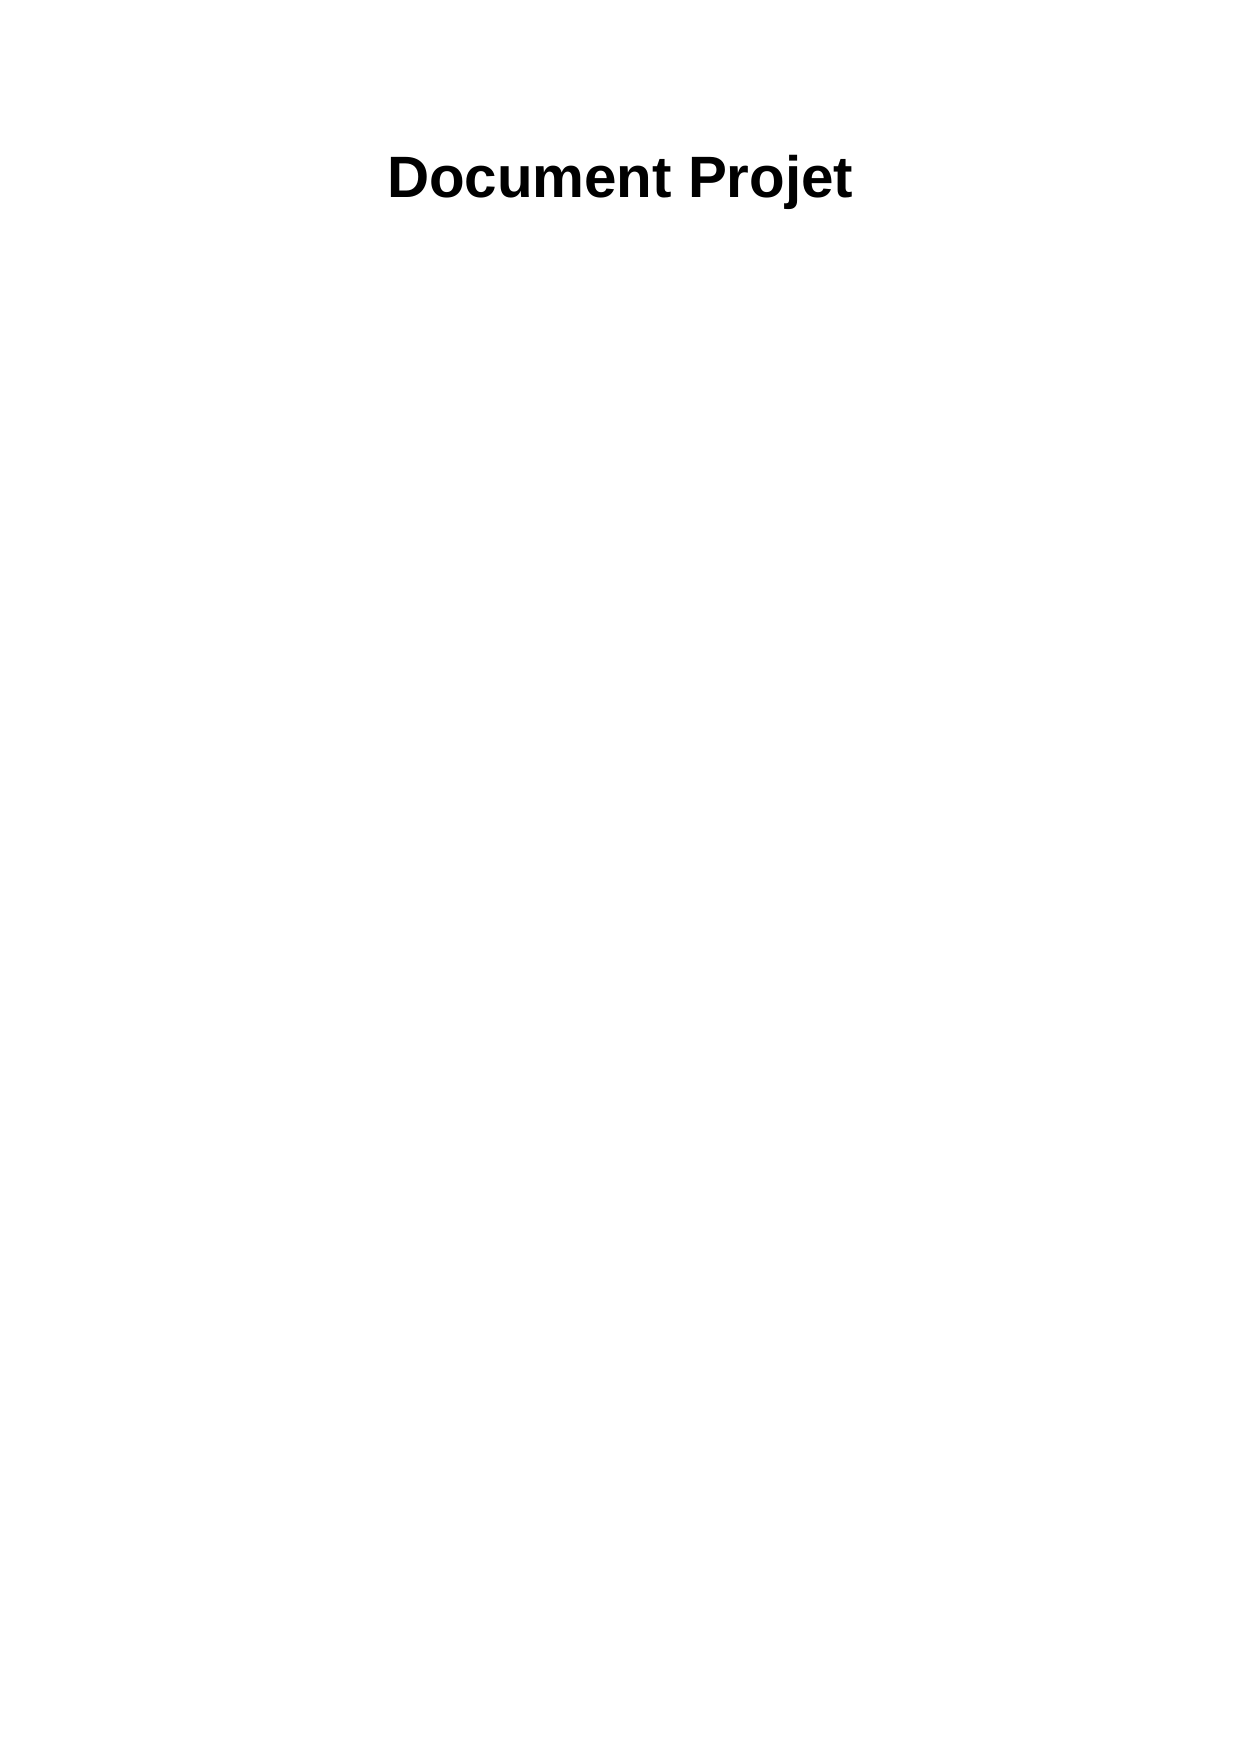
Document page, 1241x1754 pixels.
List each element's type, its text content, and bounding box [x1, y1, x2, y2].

title Document Projet [118, 143, 1122, 210]
